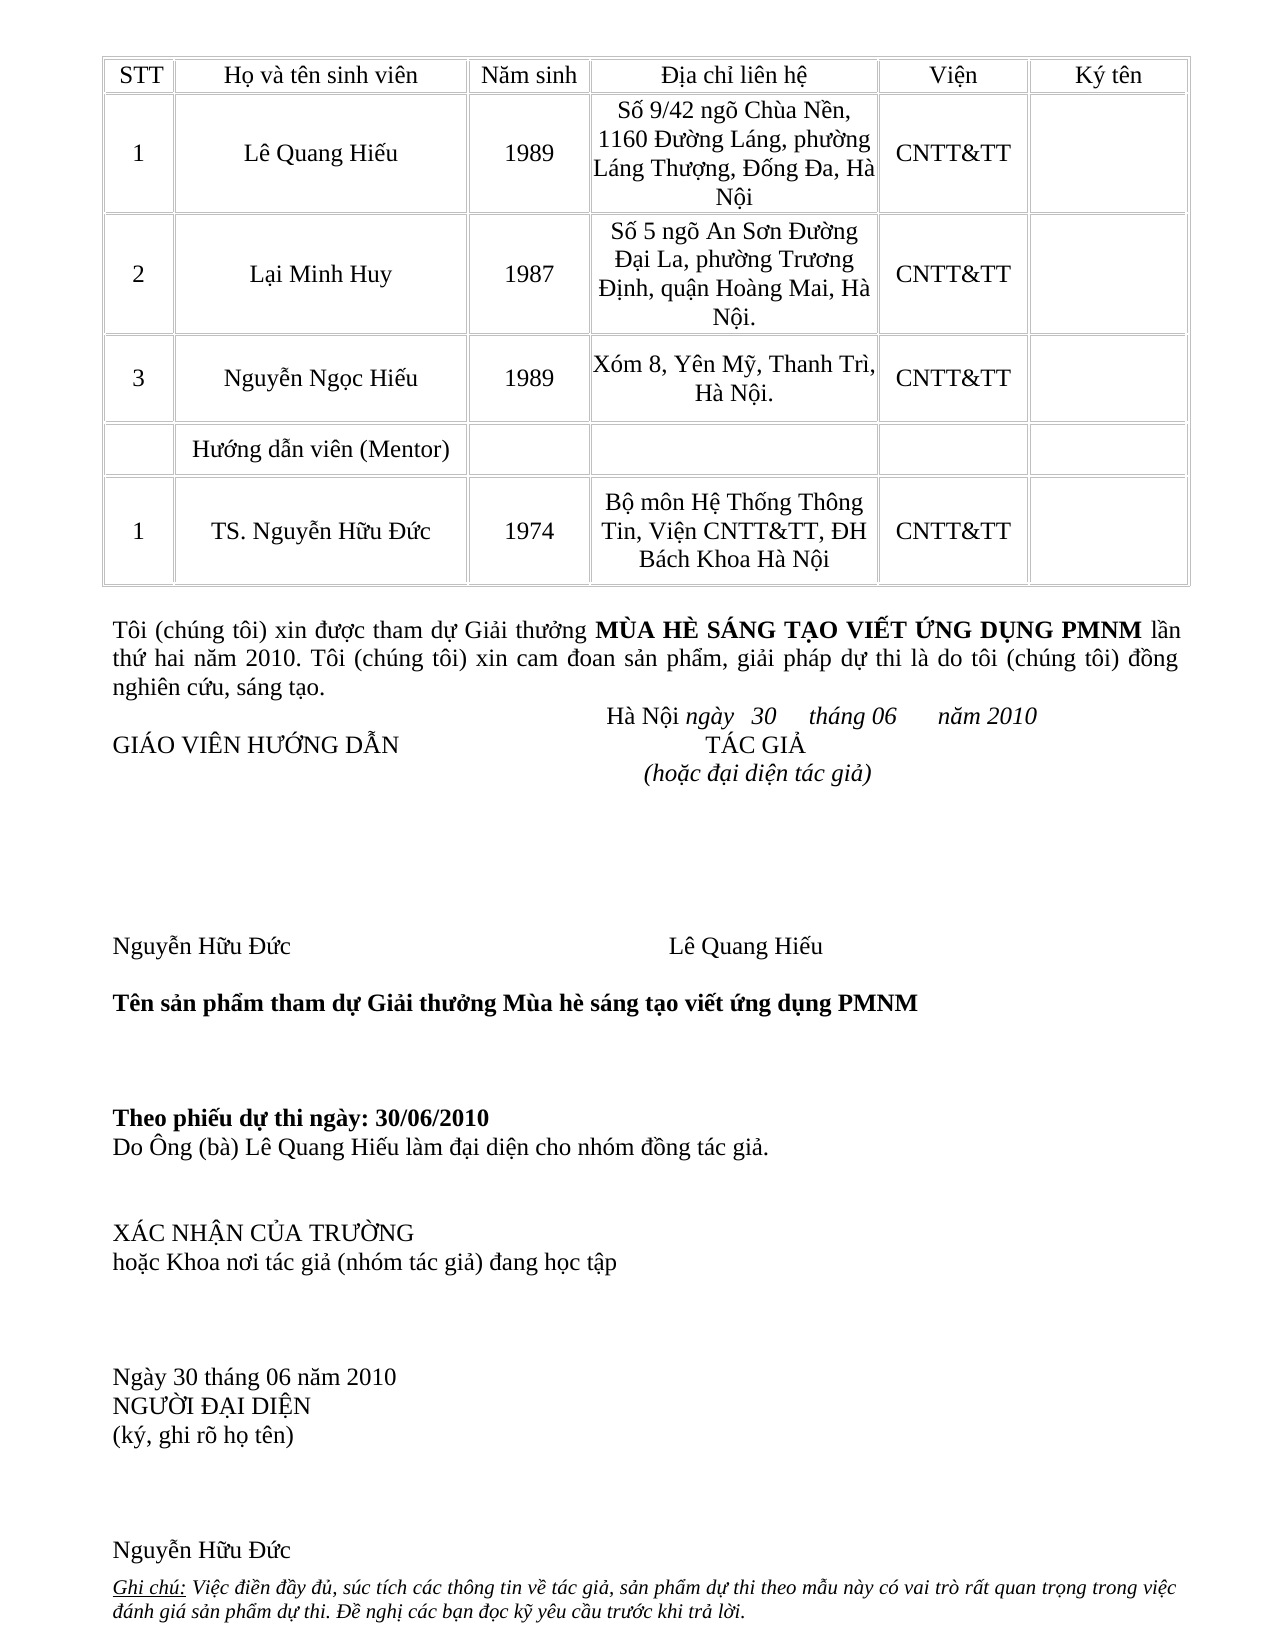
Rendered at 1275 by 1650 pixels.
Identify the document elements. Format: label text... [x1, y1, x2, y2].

table_cell 3 [103, 333, 174, 421]
text GIÁO VIÊN HƯỚNG DẪN TÁC GIẢ (hoặc đại diện tác giả) [112, 730, 1181, 902]
table_header Viện [880, 60, 1027, 92]
table_cell 1989 [470, 336, 589, 421]
text Ngày 30 tháng 06 năm 2010 NGƯỜI ĐẠI DIỆN (ký, ghi rõ họ tên) [112, 1362, 1181, 1448]
text Theo phiếu dự thi ngày: 30/06/2010 [112, 1103, 1181, 1132]
table_cell [1031, 333, 1188, 421]
table_cell TS. Nguyễn Hữu Đức [174, 474, 468, 584]
table_header Địa chỉ liên hệ [590, 57, 878, 92]
table_cell [1031, 92, 1188, 212]
table_cell 1 [103, 92, 174, 212]
table_header Họ và tên sinh viên [176, 60, 466, 92]
table_cell Số 9/42 ngõ Chùa Nền, 1160 Đường Láng, phường Láng Thượng, Đống Đa, Hà Nội [592, 95, 877, 212]
table_cell 1987 [470, 215, 589, 332]
table_cell Xóm 8, Yên Mỹ, Thanh Trì, Hà Nội. [592, 336, 877, 421]
text Hà Nội ngày 30 tháng 06 năm 2010 [112, 701, 1181, 730]
text Tôi (chúng tôi) xin được tham dự Giải thưởng MÙA HÈ SÁNG TẠO VIẾT ỨNG DỤNG PMNM lần thứ hai năm 2010. Tôi (chúng tôi) xin cam đoan sản phẩm, giải pháp dự thi là do tôi (chúng tôi) đồng nghiên cứu, sáng tạo. [112, 615, 1181, 701]
table_cell CNTT&TT [880, 336, 1027, 421]
table_cell 2 [103, 212, 174, 332]
table_cell Lê Quang Hiếu [176, 95, 466, 212]
table_cell [103, 421, 174, 474]
table_cell Lại Minh Huy [176, 215, 466, 332]
table_cell [592, 425, 877, 474]
text Do Ông (bà) Lê Quang Hiếu làm đại diện cho nhóm đồng tác giả. [112, 1132, 1181, 1161]
table_cell [470, 425, 589, 474]
table_cell [1029, 212, 1188, 332]
table_cell [1029, 474, 1188, 584]
table_header STT [103, 57, 174, 92]
table_cell Bộ môn Hệ Thống Thông Tin, Viện CNTT&TT, ĐH Bách Khoa Hà Nội [590, 474, 878, 584]
table_header Năm sinh [468, 57, 590, 92]
table_header Ký tên [1031, 60, 1187, 92]
text Nguyễn Hữu Đức [112, 1535, 1181, 1563]
table_cell Nguyễn Ngọc Hiếu [176, 336, 466, 421]
table_cell CNTT&TT [880, 95, 1027, 212]
table_cell 1989 [470, 95, 589, 212]
table_cell CNTT&TT [880, 215, 1027, 332]
table_cell [880, 425, 1027, 474]
table_cell Hướng dẫn viên (Mentor) [176, 425, 466, 474]
table_cell 1 [103, 474, 174, 584]
text Tên sản phẩm tham dự Giải thưởng Mùa hè sáng tạo viết ứng dụng PMNM [112, 988, 1181, 1017]
table_cell CNTT&TT [878, 478, 1028, 584]
table_cell Số 5 ngõ An Sơn Đường Đại La, phường Trương Định, quận Hoàng Mai, Hà Nội. [592, 215, 877, 332]
text Nguyễn Hữu Đức Lê Quang Hiếu [112, 931, 1181, 960]
text XÁC NHẬN CỦA TRƯỜNG hoặc Khoa nơi tác giả (nhóm tác giả) đang học tập [112, 1218, 1181, 1276]
table_cell 1974 [468, 478, 590, 584]
table_cell [1029, 421, 1188, 474]
